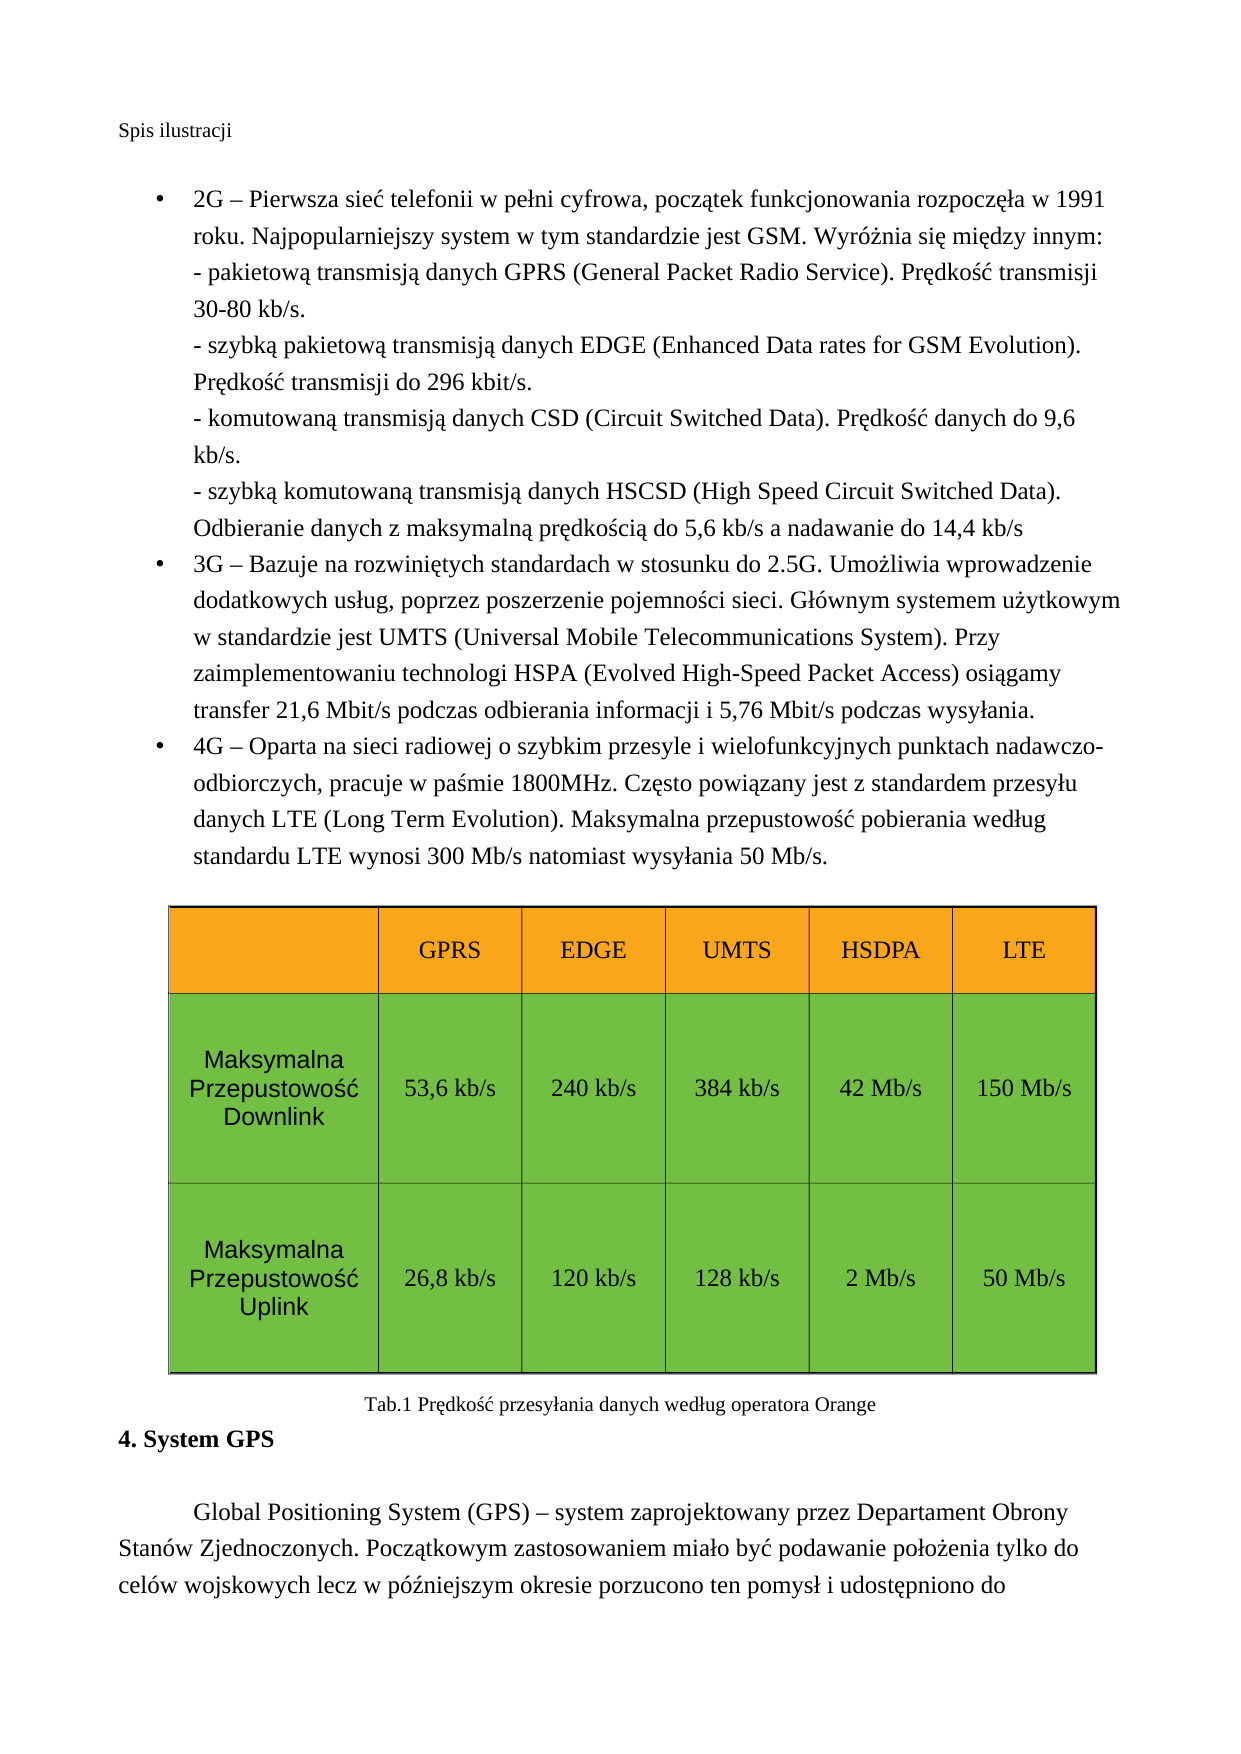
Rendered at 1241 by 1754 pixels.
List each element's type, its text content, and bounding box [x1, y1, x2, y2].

list - komutowaną transmisją danych CSD (Circuit Switched Data). Prędkość danych do 9,6 kb/s. [156, 397, 1122, 470]
text Tab.1 Prędkość przesyłania danych według operatora Orange [118, 1382, 1122, 1418]
list - szybką pakietową transmisją danych EDGE (Enhanced Data rates for GSM Evolution). [156, 324, 1122, 361]
list 4G – Oparta na sieci radiowej o szybkim przesyle i wielofunkcyjnych punktach nadawczo-odbiorczych, pracuje w paśmie 1800MHz. Często powiązany jest z standardem przesyłu danych LTE (Long Term Evolution). Maksymalna przepustowość pobierania według standardu LTE wynosi 300 Mb/s natomiast wysyłania 50 Mb/s. [156, 726, 1122, 871]
text Global Positioning System (GPS) – system zaprojektowany przez Departament Obrony Stanów Zjednoczonych. Początkowym zastosowaniem miało być podawanie położenia tylko do celów wojskowych lecz w późniejszym okresie porzucono ten pomysł i udostępniono do [118, 1491, 1122, 1601]
list 3G – Bazuje na rozwiniętych standardach w stosunku do 2.5G. Umożliwia wprowadzenie dodatkowych usług, poprzez poszerzenie pojemności sieci. Głównym systemem użytkowym w standardzie jest UMTS (Universal Mobile Telecommunications System). Przy zaimplementowaniu technologi HSPA (Evolved High-Speed Packet Access) osiągamy transfer 21,6 Mbit/s podczas odbierania informacji i 5,76 Mbit/s podczas wysyłania. [156, 543, 1122, 726]
list 2G – Pierwsza sieć telefonii w pełni cyfrowa, początek funkcjonowania rozpoczęła w 1991 roku. Najpopularniejszy system w tym standardzie jest GSM. Wyróżnia się między innym: [156, 179, 1122, 252]
list - szybką komutowaną transmisją danych HSCSD (High Speed Circuit Switched Data). Odbieranie danych z maksymalną prędkością do 5,6 kb/s a nadawanie do 14,4 kb/s [156, 470, 1122, 543]
list Prędkość transmisji do 296 kbit/s. [156, 361, 1122, 397]
list - pakietową transmisją danych GPRS (General Packet Radio Service). Prędkość transmisji 30-80 kb/s. [156, 252, 1122, 324]
text 4. System GPS [118, 1418, 1122, 1455]
